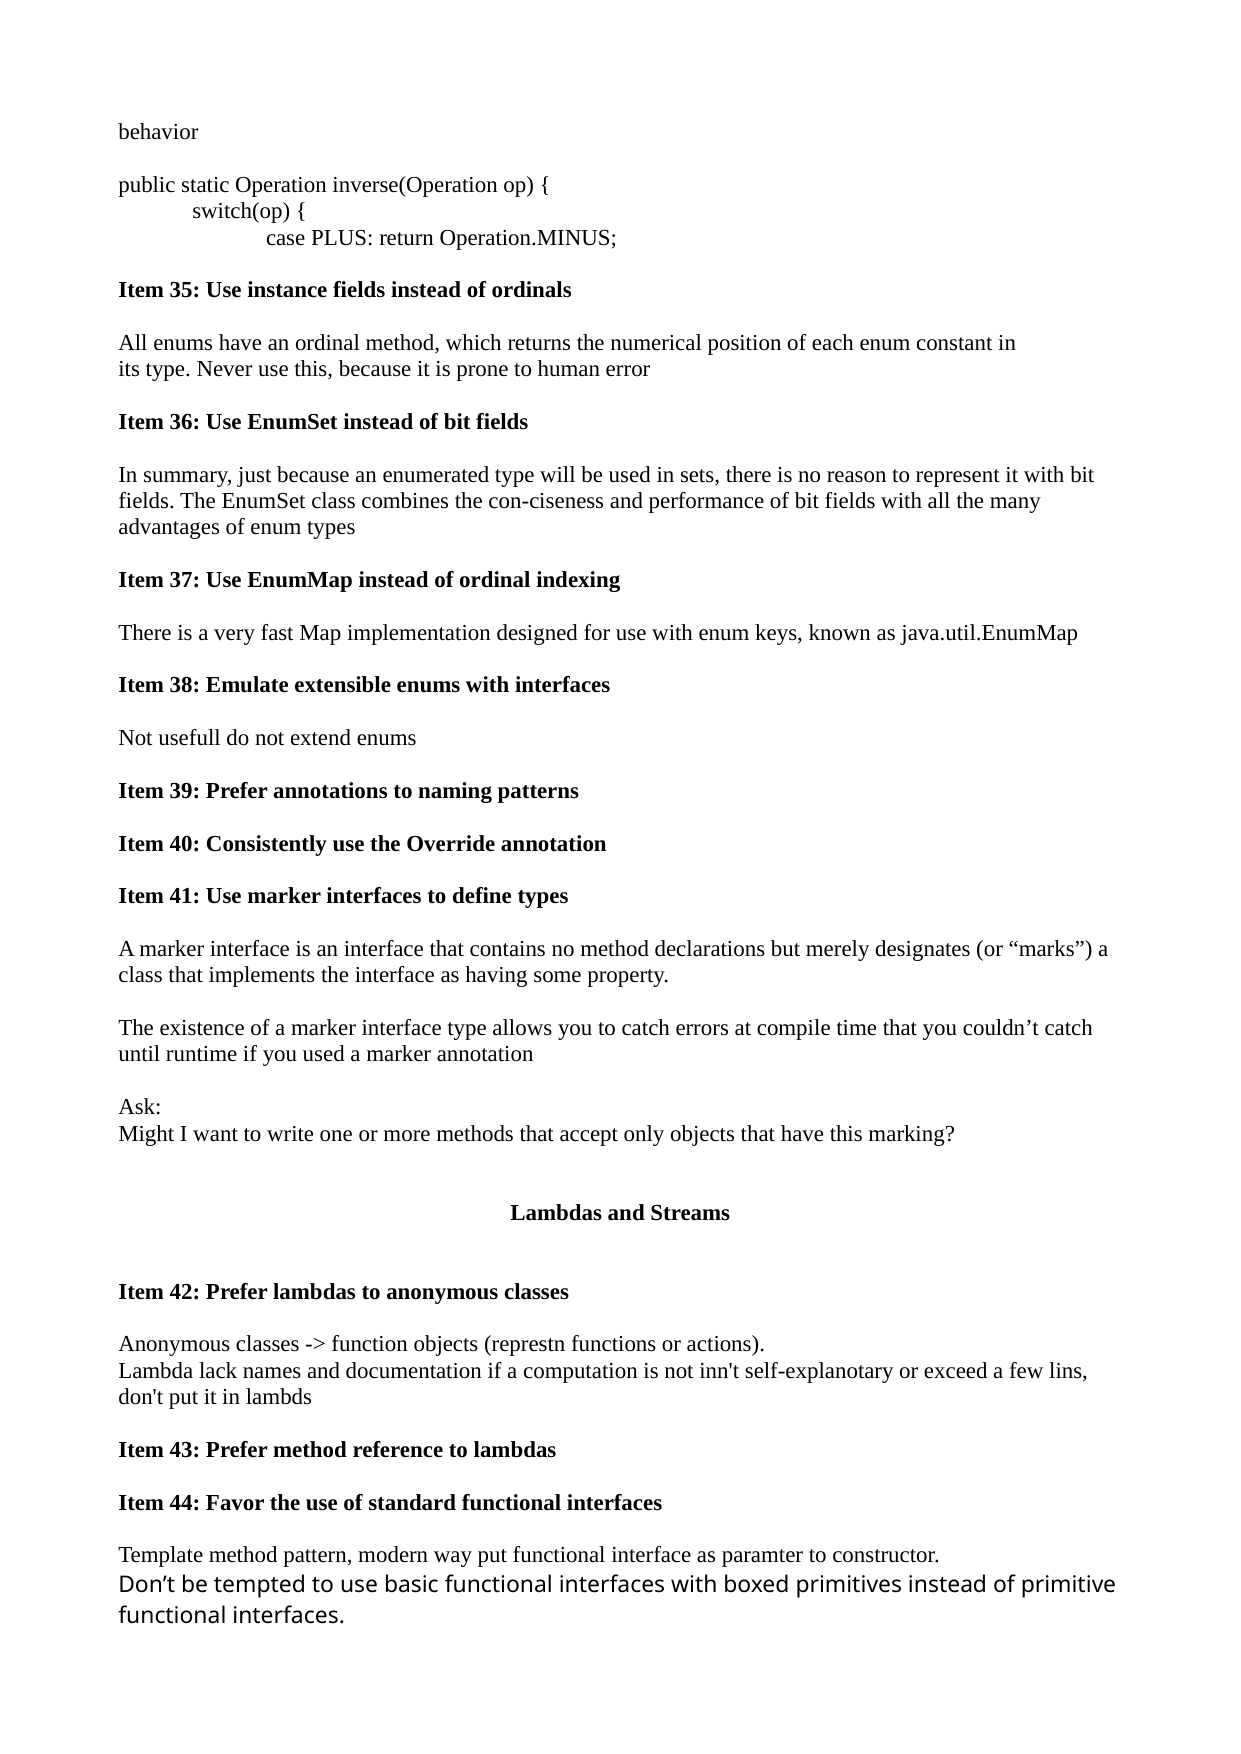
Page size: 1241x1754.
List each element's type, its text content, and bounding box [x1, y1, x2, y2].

text switch(op) { [118, 197, 1122, 223]
text The existence of a marker interface type allows you to catch errors at compile time that you couldn’t catch until runtime if you used a marker annotation [118, 1014, 1122, 1067]
text Ask: [118, 1093, 1122, 1119]
text Item 40: Consistently use the Override annotation [118, 830, 1122, 856]
text Item 39: Prefer annotations to naming patterns [118, 777, 1122, 803]
text Template method pattern, modern way put functional interface as paramter to constructor. [118, 1541, 1122, 1568]
text behavior [118, 118, 1122, 144]
text Item 38: Emulate extensible enums with interfaces [118, 672, 1122, 698]
text There is a very fast Map implementation designed for use with enum keys, known as java.util.EnumMap [118, 619, 1122, 645]
text Item 36: Use EnumSet instead of bit fields [118, 408, 1122, 434]
text Anonymous classes -> function objects (represtn functions or actions). [118, 1330, 1122, 1357]
text Might I want to write one or more methods that accept only objects that have this marking? [118, 1119, 1122, 1146]
text All enums have an ordinal method, which returns the numerical position of each enum constant in [118, 329, 1122, 355]
text case PLUS: return Operation.MINUS; [118, 223, 1122, 250]
text Item 43: Prefer method reference to lambdas [118, 1436, 1122, 1462]
text public static Operation inverse(Operation op) { [118, 171, 1122, 197]
text Item 44: Favor the use of standard functional interfaces [118, 1488, 1122, 1515]
text Don’t be tempted to use basic functional interfaces with boxed primitives instead of primitive functional interfaces. [118, 1568, 1122, 1630]
text A marker interface is an interface that contains no method declarations but merely designates (or “marks”) a class that implements the interface as having some property. [118, 935, 1122, 988]
text its type. Never use this, because it is prone to human error [118, 355, 1122, 382]
text Lambdas and Streams [118, 1199, 1122, 1225]
text Item 42: Prefer lambdas to anonymous classes [118, 1278, 1122, 1304]
text Item 35: Use instance fields instead of ordinals [118, 276, 1122, 303]
text Not usefull do not extend enums [118, 724, 1122, 751]
text Item 41: Use marker interfaces to define types [118, 882, 1122, 909]
text Lambda lack names and documentation if a computation is not inn't self-explanotary or exceed a few lins, don't put it in lambds [118, 1357, 1122, 1409]
text Item 37: Use EnumMap instead of ordinal indexing [118, 566, 1122, 592]
text In summary, just because an enumerated type will be used in sets, there is no reason to represent it with bit fields. The EnumSet class combines the con-ciseness and performance of bit fields with all the many advantages of enum types [118, 461, 1122, 540]
